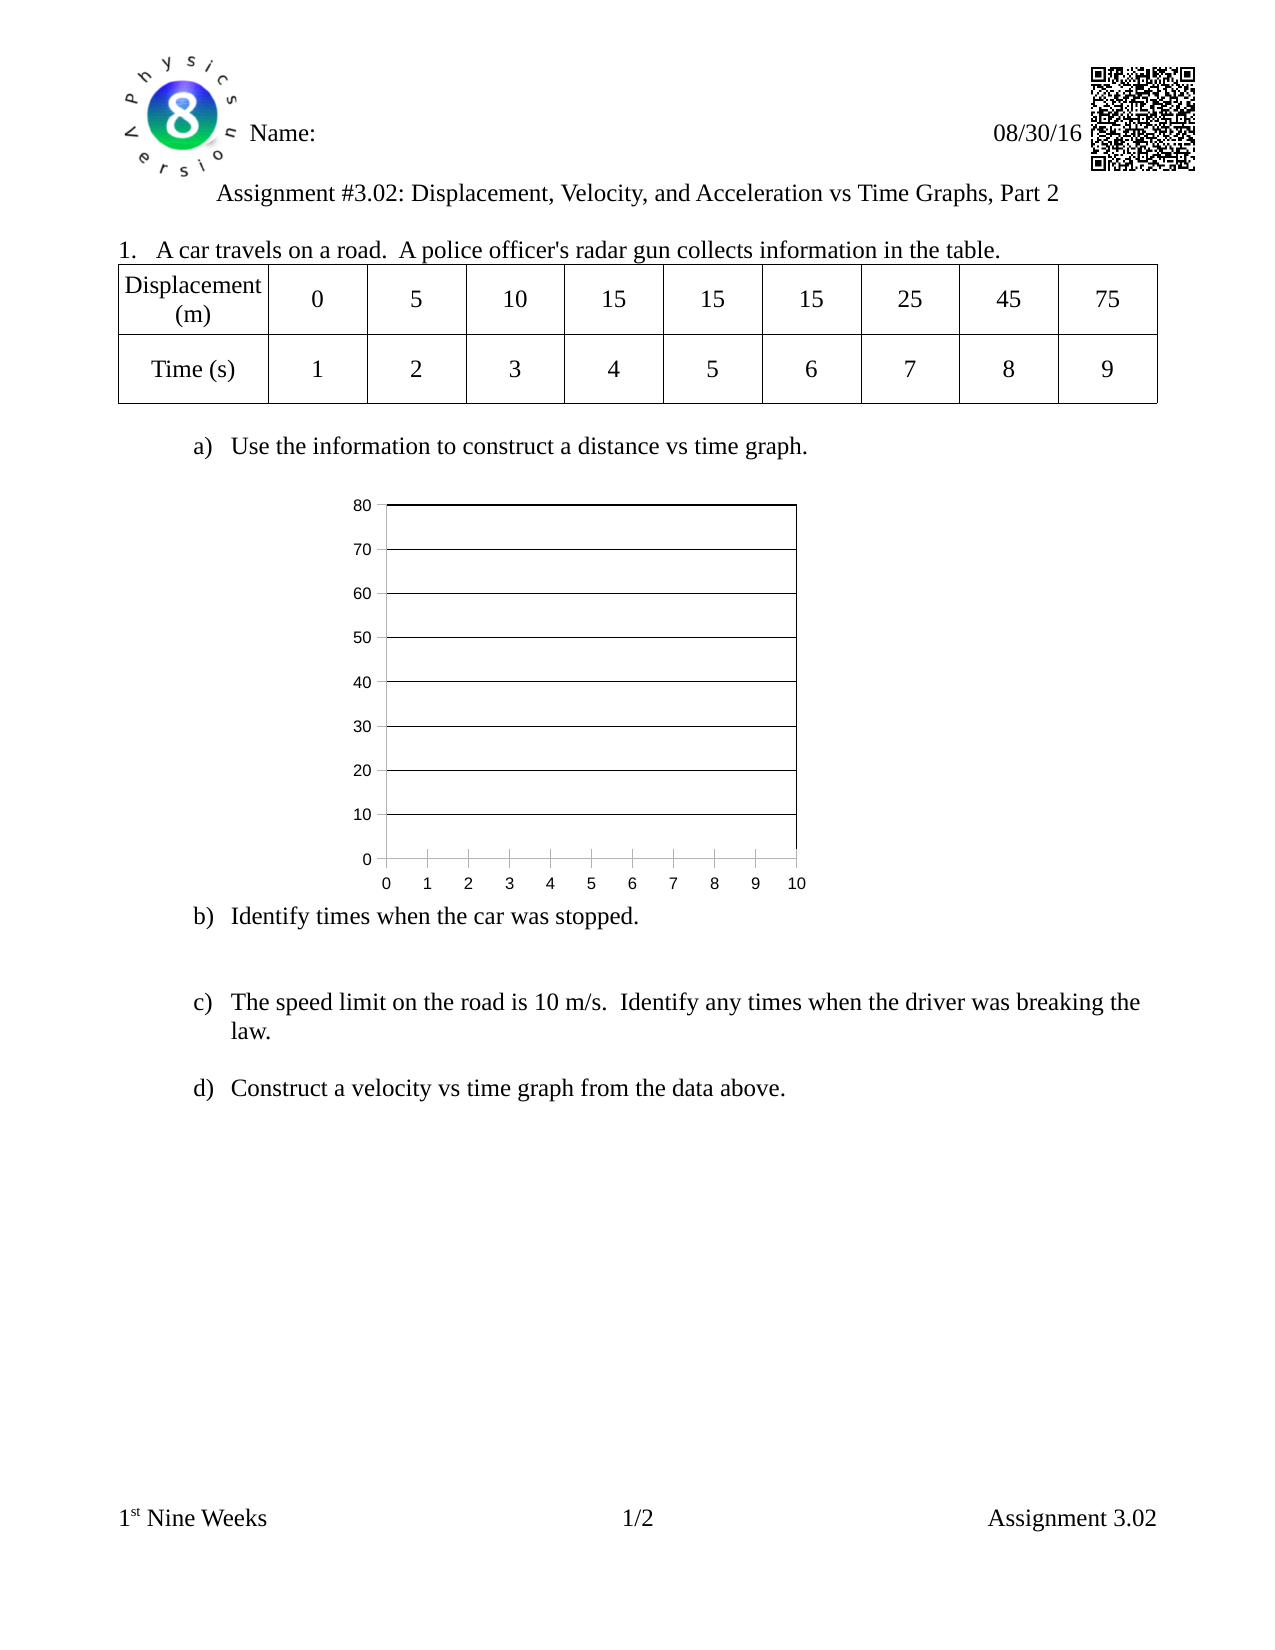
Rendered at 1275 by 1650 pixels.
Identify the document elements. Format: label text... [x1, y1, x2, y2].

table_cell 3 [467, 335, 564, 402]
table_cell 2 [368, 335, 466, 402]
picture [1082, 58, 1203, 179]
table_header 5 [368, 265, 466, 333]
table_cell 9 [1059, 335, 1157, 402]
table_header 15 [664, 265, 762, 333]
table_header 15 [763, 265, 861, 333]
table_header 25 [862, 265, 959, 333]
table_cell 1 [269, 335, 367, 402]
table_cell 5 [664, 335, 762, 402]
text Assignment #3.02: Displacement, Velocity, and Acceleration vs Time Graphs, Part 2 [118, 176, 1157, 207]
table_header 75 [1059, 265, 1157, 333]
table_header 0 [269, 265, 367, 333]
table_cell 6 [763, 335, 861, 402]
list Construct a velocity vs time graph from the data above. [193, 1073, 1157, 1102]
list Identify times when the car was stopped. [193, 460, 1157, 929]
table_header 15 [565, 265, 663, 333]
list A car travels on a road. A police officer's radar gun collects information in the table. [118, 236, 1157, 264]
list Use the information to construct a distance vs time graph. [193, 431, 1157, 460]
table_cell Time (s) [119, 335, 268, 402]
list The speed limit on the road is 10 m/s. Identify any times when the driver was breaking the law. [193, 987, 1157, 1044]
table_header Displacement (m) [119, 265, 268, 333]
table_header 45 [960, 265, 1058, 333]
table_cell 8 [960, 335, 1058, 402]
table_cell 4 [565, 335, 663, 402]
table_header 10 [467, 265, 564, 333]
table_cell 7 [862, 335, 959, 402]
picture [124, 56, 237, 177]
